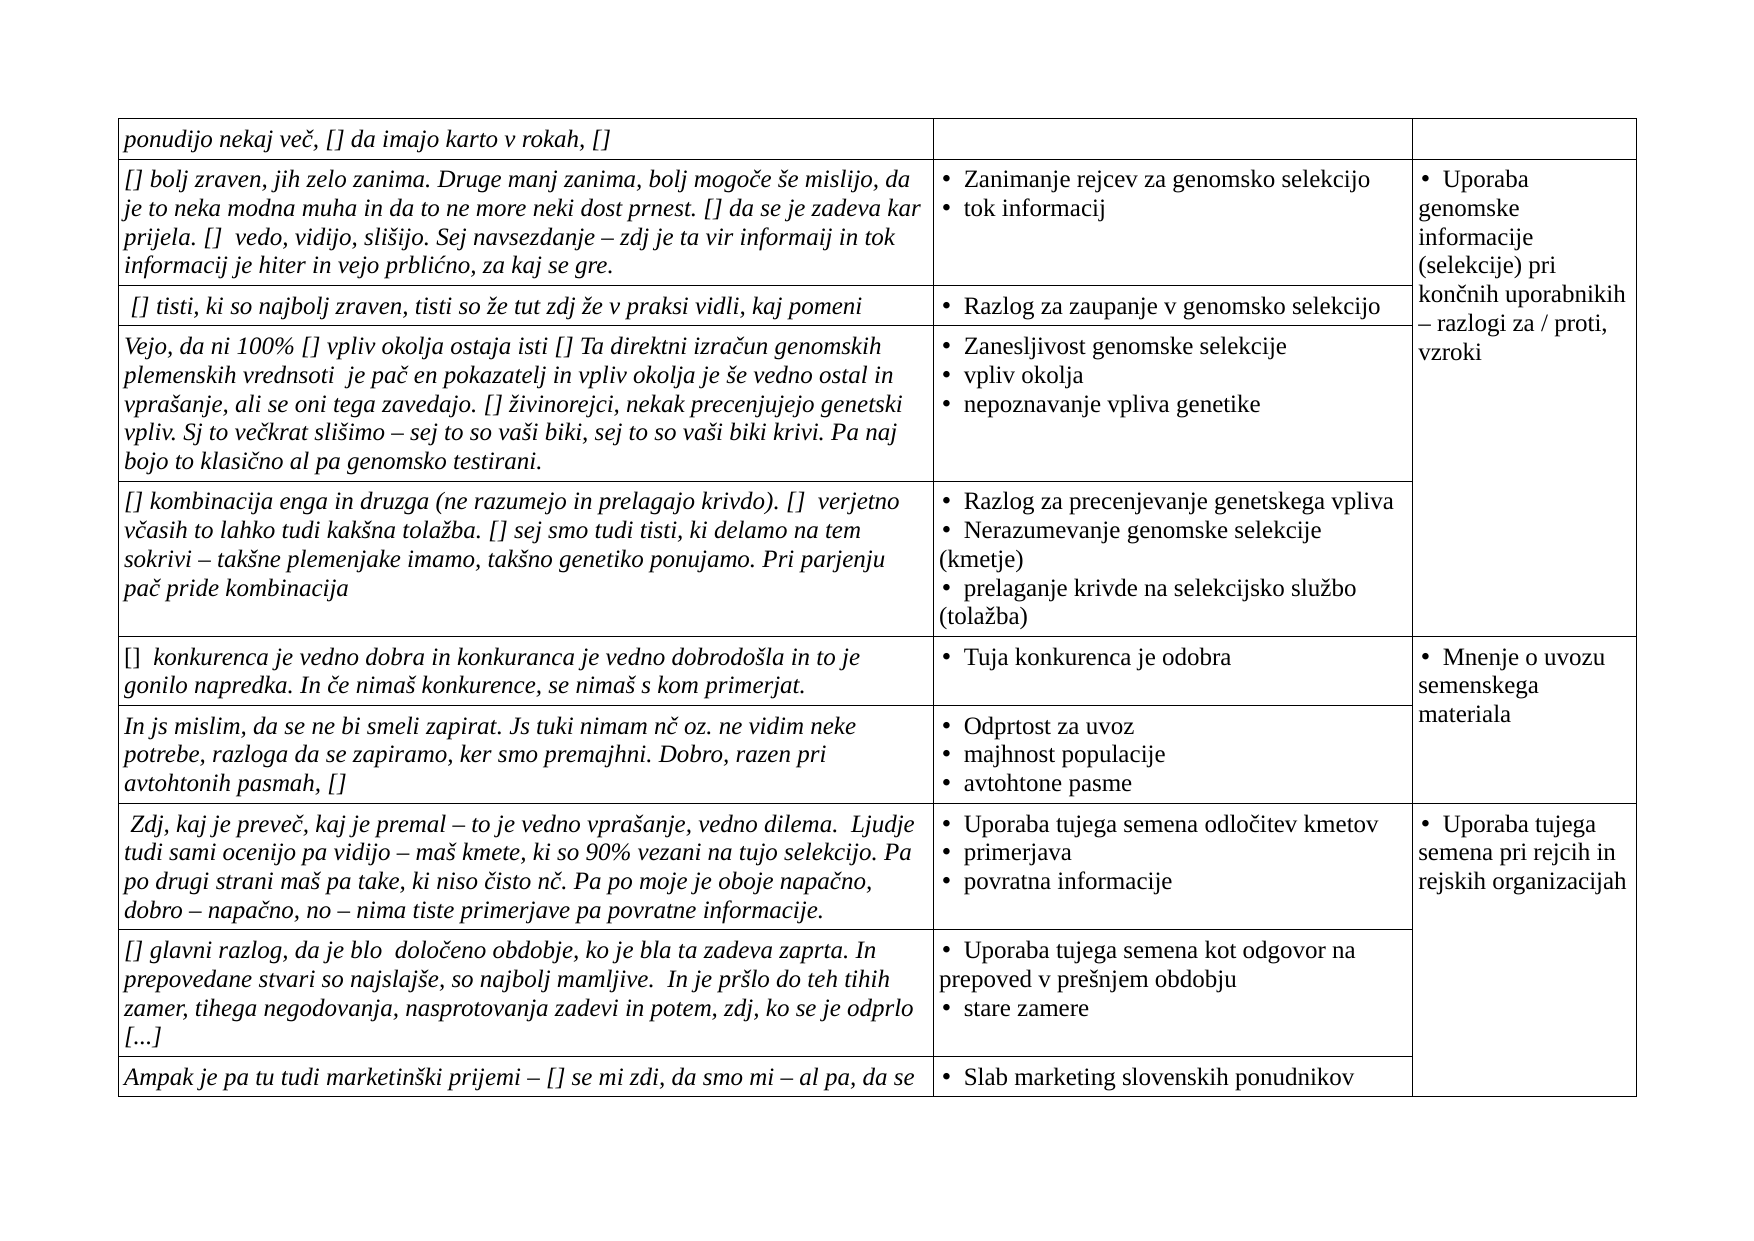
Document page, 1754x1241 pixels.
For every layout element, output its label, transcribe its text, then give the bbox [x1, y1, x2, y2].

table_cell Zanimanje rejcev za genomsko selekcijo tok informacij [934, 160, 1412, 285]
table_cell Razlog za precenjevanje genetskega vpliva Nerazumevanje genomske selekcije (kmetje) prelaganje krivde na selekcijsko službo (tolažba) [934, 482, 1412, 636]
table_cell ponudijo nekaj več, [] da imajo karto v rokah, [] [119, 119, 933, 158]
table_cell Odprtost za uvoz majhnost populacije avtohtone pasme [934, 706, 1412, 803]
table_cell [] glavni razlog, da je blo določeno obdobje, ko je bla ta zadeva zaprta. In prepovedane stvari so najslajše, so najbolj mamljive. In je pršlo do teh tihih zamer, tihega negodovanja, nasprotovanja zadevi in potem, zdj, ko se je odprlo [...] [119, 930, 933, 1056]
table_cell Uporaba genomske informacije (selekcije) pri končnih uporabnikih – razlogi za / proti, vzroki [1413, 160, 1636, 636]
table_cell [] bolj zraven, jih zelo zanima. Druge manj zanima, bolj mogoče še mislijo, da je to neka modna muha in da to ne more neki dost prnest. [] da se je zadeva kar prijela. [] vedo, vidijo, slišijo. Sej navsezdanje – zdj je ta vir informaij in tok informacij je hiter in vejo prblićno, za kaj se gre. [119, 160, 933, 285]
table_cell Razlog za zaupanje v genomsko selekcijo [934, 286, 1412, 325]
table_cell [934, 119, 1412, 158]
table_cell Mnenje o uvozu semenskega materiala [1413, 637, 1636, 803]
table_cell In js mislim, da se ne bi smeli zapirat. Js tuki nimam nč oz. ne vidim neke potrebe, razloga da se zapiramo, ker smo premajhni. Dobro, razen pri avtohtonih pasmah, [] [119, 706, 933, 803]
table_cell Zanesljivost genomske selekcije vpliv okolja nepoznavanje vpliva genetike [934, 326, 1412, 481]
table_cell [1413, 119, 1636, 158]
table_cell Zdj, kaj je preveč, kaj je premal – to je vedno vprašanje, vedno dilema. Ljudje tudi sami ocenijo pa vidijo – maš kmete, ki so 90% vezani na tujo selekcijo. Pa po drugi strani maš pa take, ki niso čisto nč. Pa po moje je oboje napačno, dobro – napačno, no – nima tiste primerjave pa povratne informacije. [119, 804, 933, 929]
table_cell Uporaba tujega semena odločitev kmetov primerjava povratna informacije [934, 804, 1412, 929]
table_cell Ampak je pa tu tudi marketinški prijemi – [] se mi zdi, da smo mi – al pa, da se [119, 1057, 933, 1096]
table_cell Uporaba tujega semena pri rejcih in rejskih organizacijah [1413, 804, 1636, 1096]
table_cell Tuja konkurenca je odobra [934, 637, 1412, 705]
table_cell [] tisti, ki so najbolj zraven, tisti so že tut zdj že v praksi vidli, kaj pomeni [119, 286, 933, 325]
table_cell [] kombinacija enga in druzga (ne razumejo in prelagajo krivdo). [] verjetno včasih to lahko tudi kakšna tolažba. [] sej smo tudi tisti, ki delamo na tem sokrivi – takšne plemenjake imamo, takšno genetiko ponujamo. Pri parjenju pač pride kombinacija [119, 482, 933, 636]
table_cell Vejo, da ni 100% [] vpliv okolja ostaja isti [] Ta direktni izračun genomskih plemenskih vrednsoti je pač en pokazatelj in vpliv okolja je še vedno ostal in vprašanje, ali se oni tega zavedajo. [] živinorejci, nekak precenjujejo genetski vpliv. Sj to večkrat slišimo – sej to so vaši biki, sej to so vaši biki krivi. Pa naj bojo to klasično al pa genomsko testirani. [119, 326, 933, 481]
table_cell [] konkurenca je vedno dobra in konkuranca je vedno dobrodošla in to je gonilo napredka. In če nimaš konkurence, se nimaš s kom primerjat. [119, 637, 933, 705]
table_cell Uporaba tujega semena kot odgovor na prepoved v prešnjem obdobju stare zamere [934, 930, 1412, 1056]
table_cell Slab marketing slovenskih ponudnikov [934, 1057, 1412, 1096]
